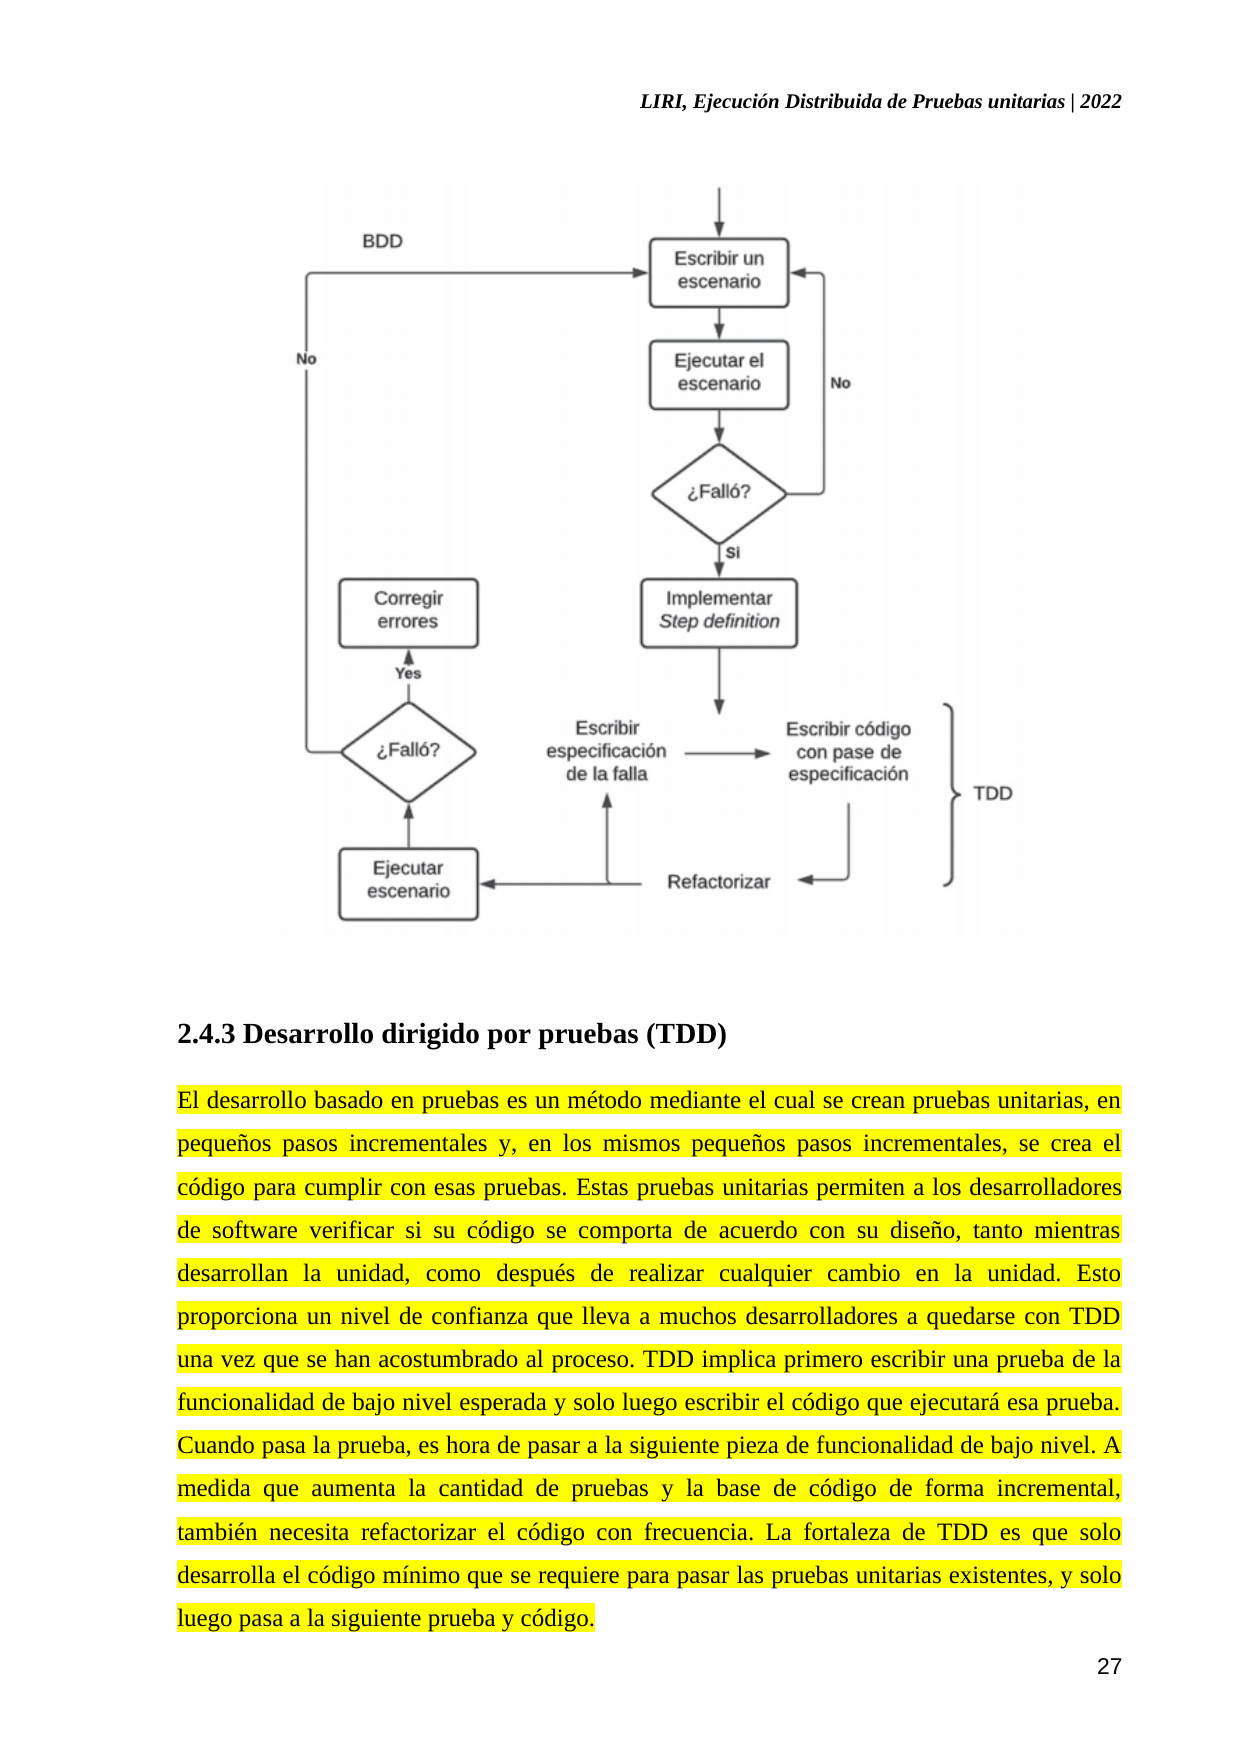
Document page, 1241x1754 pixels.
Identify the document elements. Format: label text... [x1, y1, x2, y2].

picture [253, 177, 1046, 938]
subtitle 2.4.3 Desarrollo dirigido por pruebas (TDD) [177, 1017, 1122, 1050]
text El desarrollo basado en pruebas es un método mediante el cual se crean pruebas unitarias, en pequeños pasos incrementales y, en los mismos pequeños pasos incrementales, se crea el código para cumplir con esas pruebas. Estas pruebas unitarias permiten a los desarrolladores de software verificar si su código se comporta de acuerdo con su diseño, tanto mientras desarrollan la unidad, como después de realizar cualquier cambio en la unidad. Esto proporciona un nivel de confianza que lleva a muchos desarrolladores a quedarse con TDD una vez que se han acostumbrado al proceso. TDD implica primero escribir una prueba de la funcionalidad de bajo nivel esperada y solo luego escribir el código que ejecutará esa prueba. Cuando pasa la prueba, es hora de pasar a la siguiente pieza de funcionalidad de bajo nivel. A medida que aumenta la cantidad de pruebas y la base de código de forma incremental, también necesita refactorizar el código con frecuencia. La fortaleza de TDD es que solo desarrolla el código mínimo que se requiere para pasar las pruebas unitarias existentes, y solo luego pasa a la siguiente prueba y código. [177, 1085, 1122, 1632]
